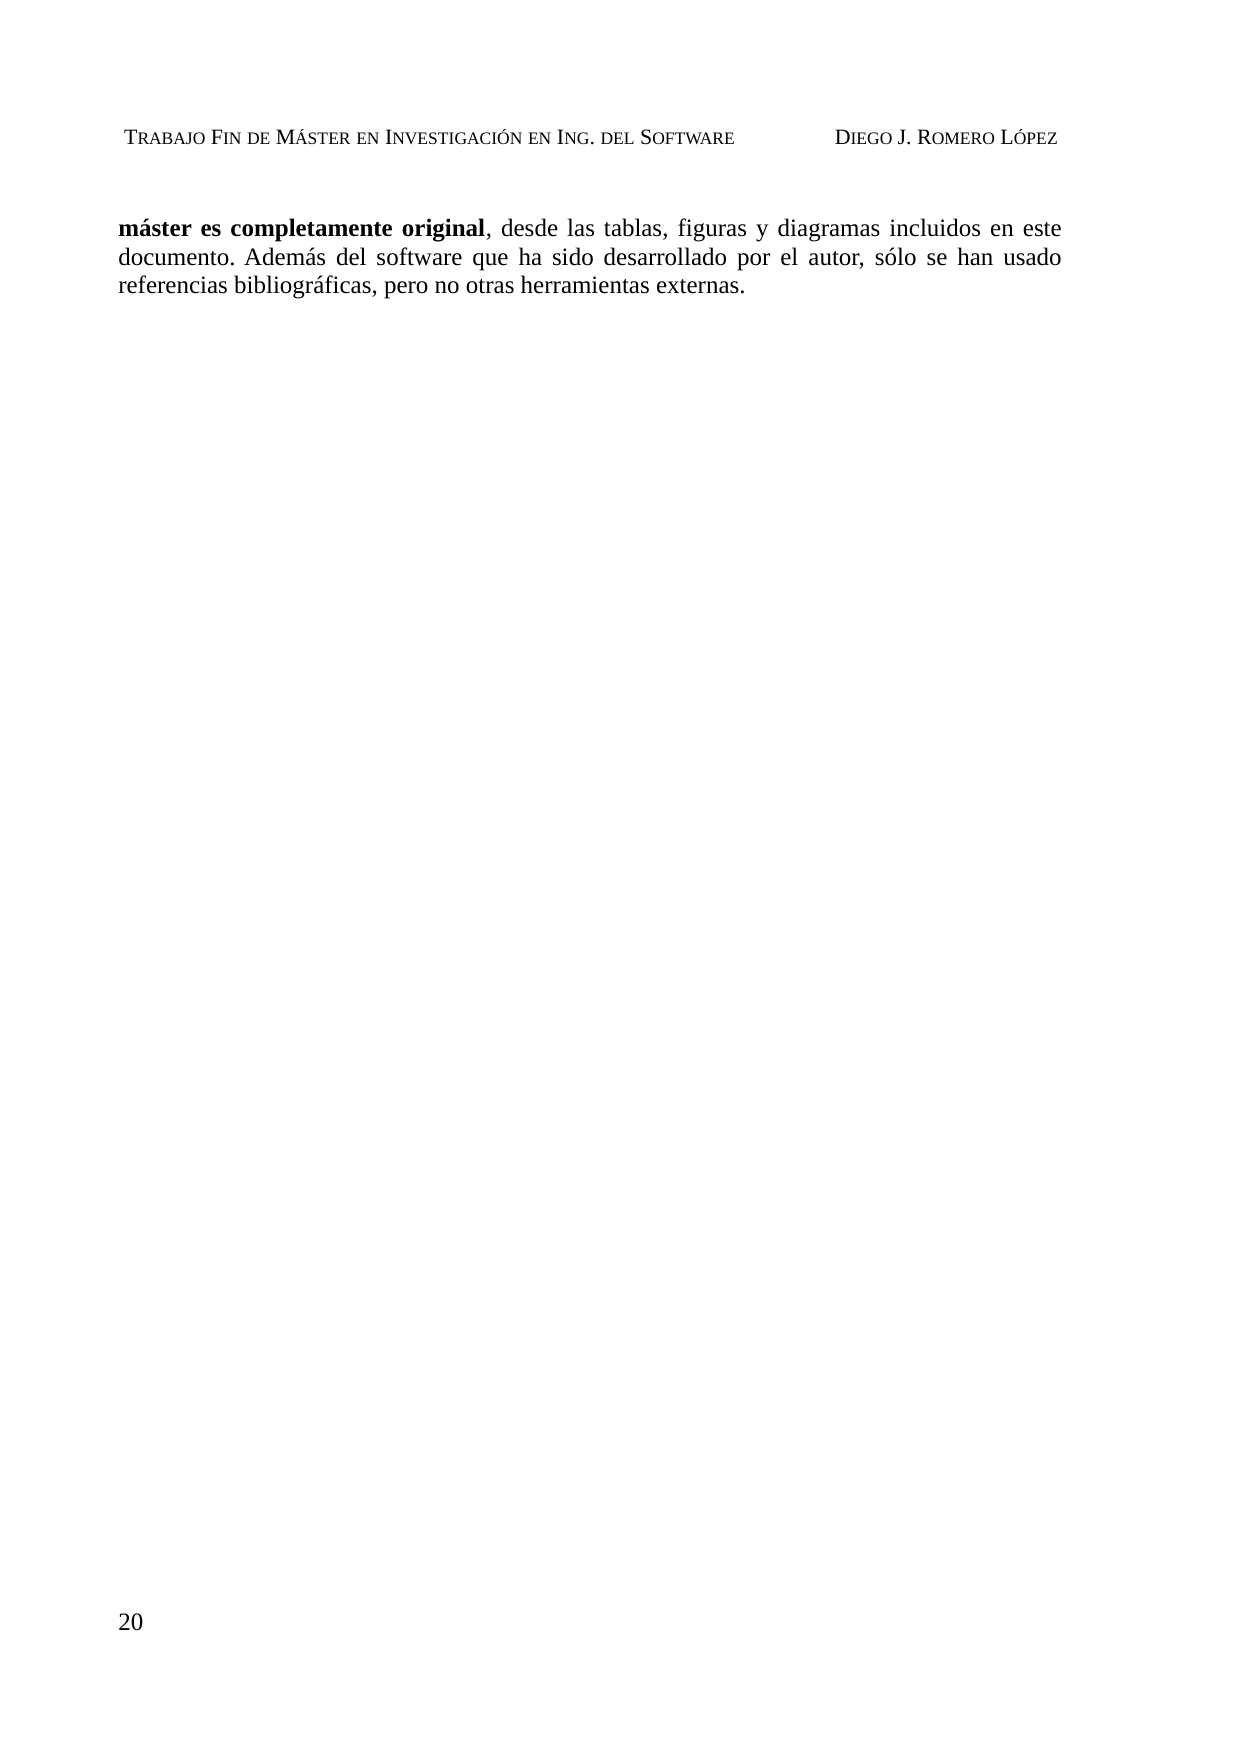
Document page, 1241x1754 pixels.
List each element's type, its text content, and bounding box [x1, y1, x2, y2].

text máster es completamente original, desde las tablas, figuras y diagramas incluidos en este documento. Además del software que ha sido desarrollado por el autor, sólo se han usado referencias bibliográficas, pero no otras herramientas externas. [118, 213, 1063, 299]
